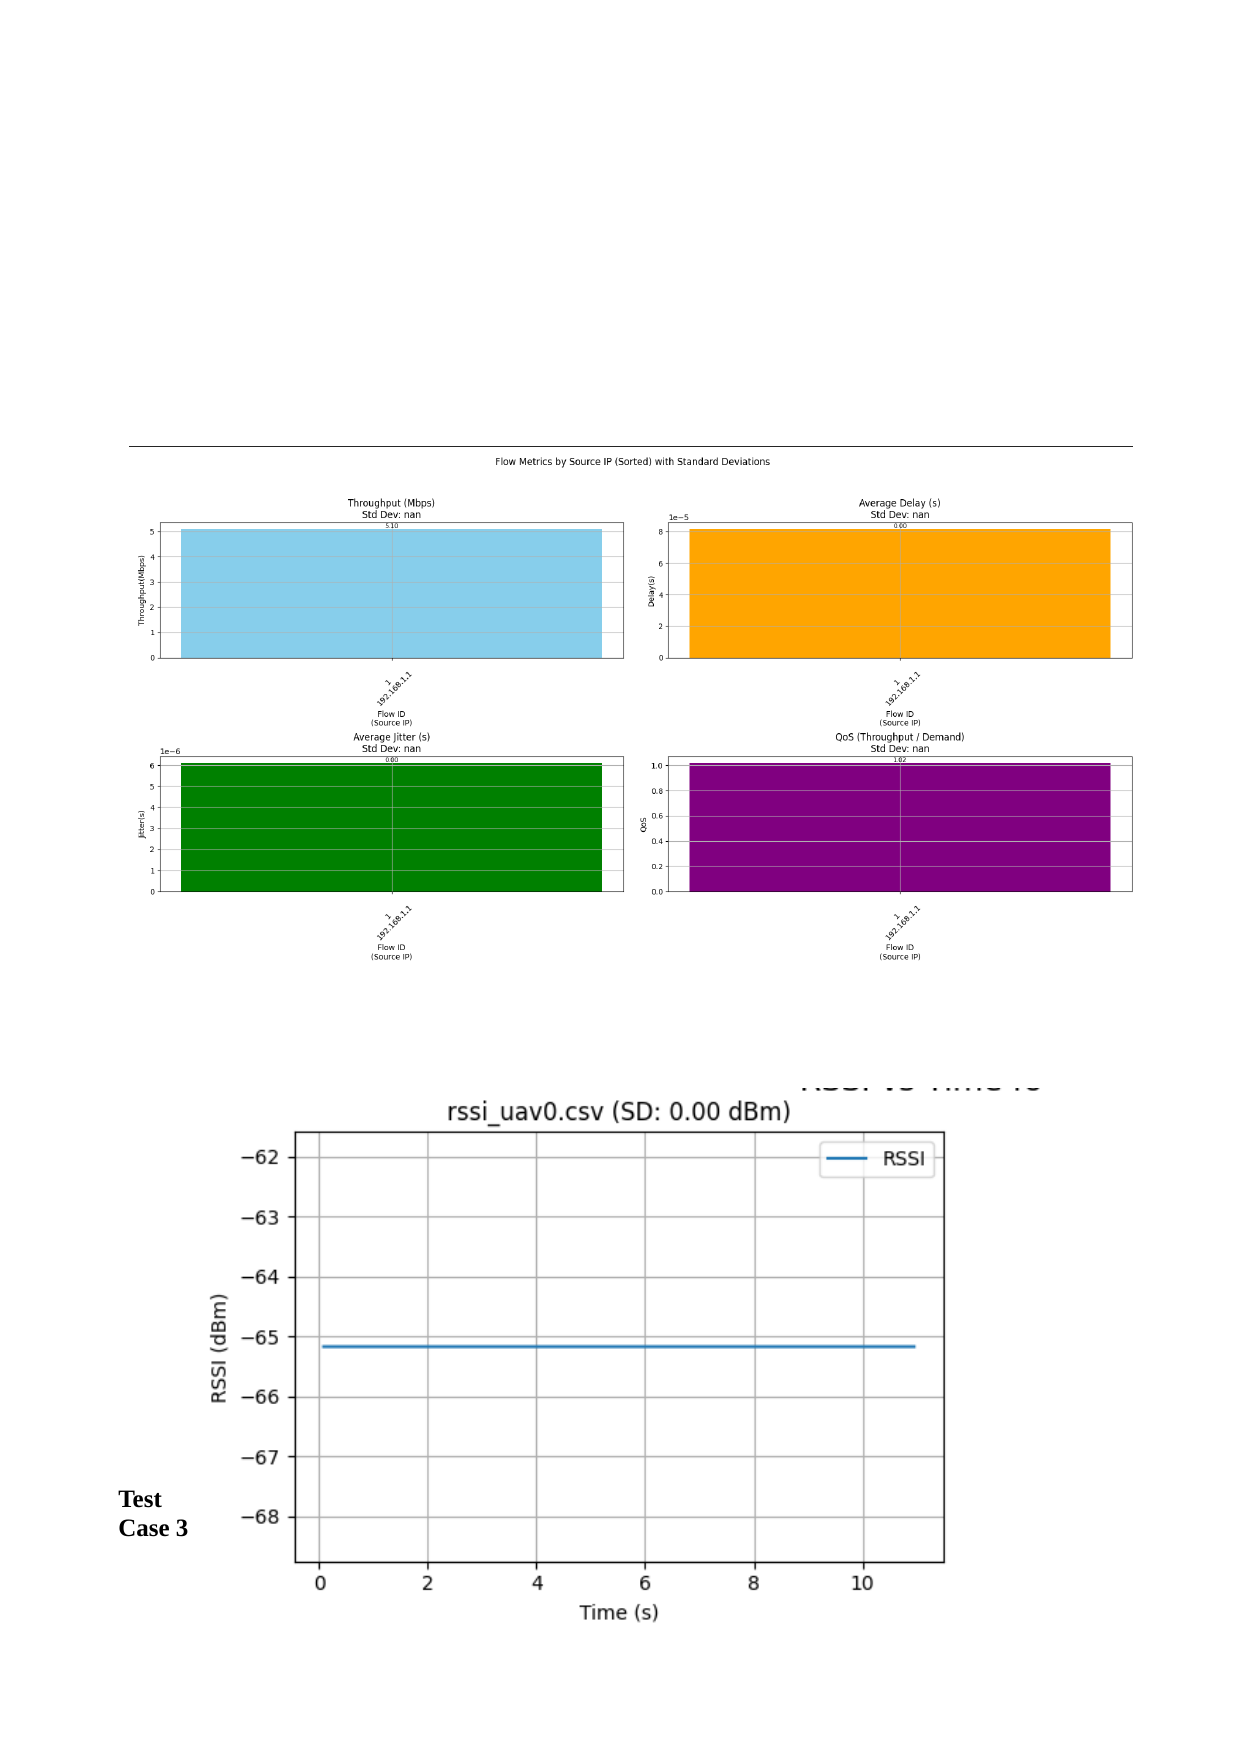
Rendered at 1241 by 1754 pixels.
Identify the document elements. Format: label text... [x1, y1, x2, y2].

picture [129, 446, 1133, 967]
picture [206, 1088, 1041, 1624]
text Test Case 3 [118, 1484, 206, 1542]
text [1041, 1484, 1122, 1542]
